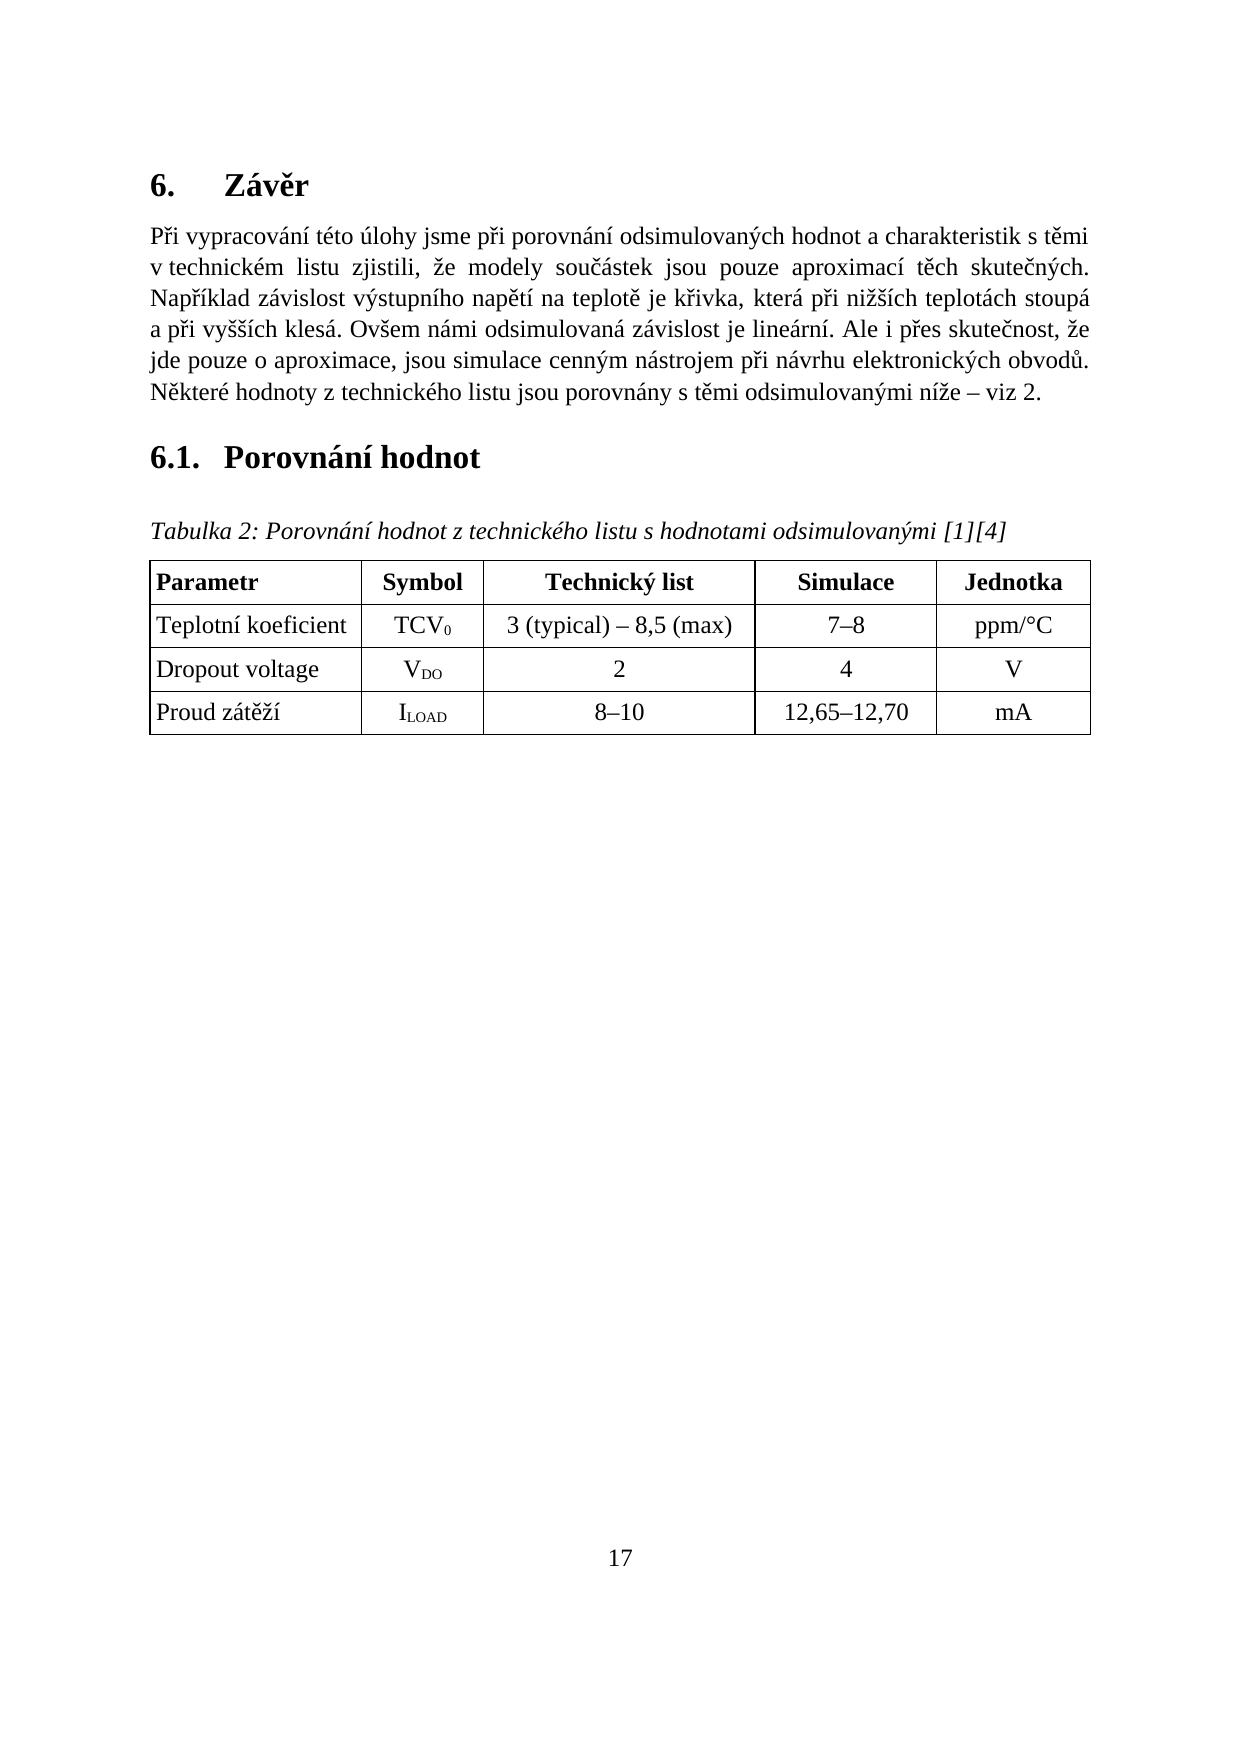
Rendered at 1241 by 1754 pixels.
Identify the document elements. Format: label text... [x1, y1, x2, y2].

subtitle Porovnání hodnot [150, 438, 1090, 476]
subtitle Závěr [150, 165, 1090, 203]
table_cell 8–10 [484, 692, 754, 734]
table_cell 7–8 [756, 605, 936, 647]
table_cell Dropout voltage [151, 648, 361, 691]
table_cell Proud zátěží [151, 692, 361, 734]
table_header Simulace [756, 561, 936, 603]
table_cell 3 (typical) – 8,5 (max) [484, 605, 754, 647]
table_header Symbol [362, 561, 483, 603]
text Tabulka 2: Porovnání hodnot z technického listu s hodnotami odsimulovanými [1][4] [150, 516, 1090, 545]
table_cell 4 [756, 648, 936, 691]
table_cell 2 [484, 648, 754, 691]
table_cell TCV0 [362, 605, 483, 647]
table_cell V [937, 648, 1090, 691]
table_header Parametr [151, 561, 361, 603]
table_header Technický list [484, 561, 754, 603]
text Při vypracování této úlohy jsme při porovnání odsimulovaných hodnot a charakteristik s těmi v technickém listu zjistili, že modely součástek jsou pouze aproximací těch skutečných. Například závislost výstupního napětí na teplotě je křivka, která při nižších teplotách stoupá a při vyšších klesá. Ovšem námi odsimulovaná závislost je lineární. Ale i přes skutečnost, že jde pouze o aproximace, jsou simulace cenným nástrojem při návrhu elektronických obvodů. Některé hodnoty z technického listu jsou porovnány s těmi odsimulovanými níže – viz Tabulka 2. [150, 221, 1090, 405]
table_cell ppm/°C [937, 605, 1090, 647]
table_cell ILOAD [362, 692, 483, 734]
table_cell mA [937, 692, 1090, 734]
table_cell Teplotní koeficient [151, 605, 361, 647]
table_cell 12,65–12,70 [756, 692, 936, 734]
table_header Jednotka [937, 561, 1090, 603]
table_cell VDO [362, 648, 483, 691]
